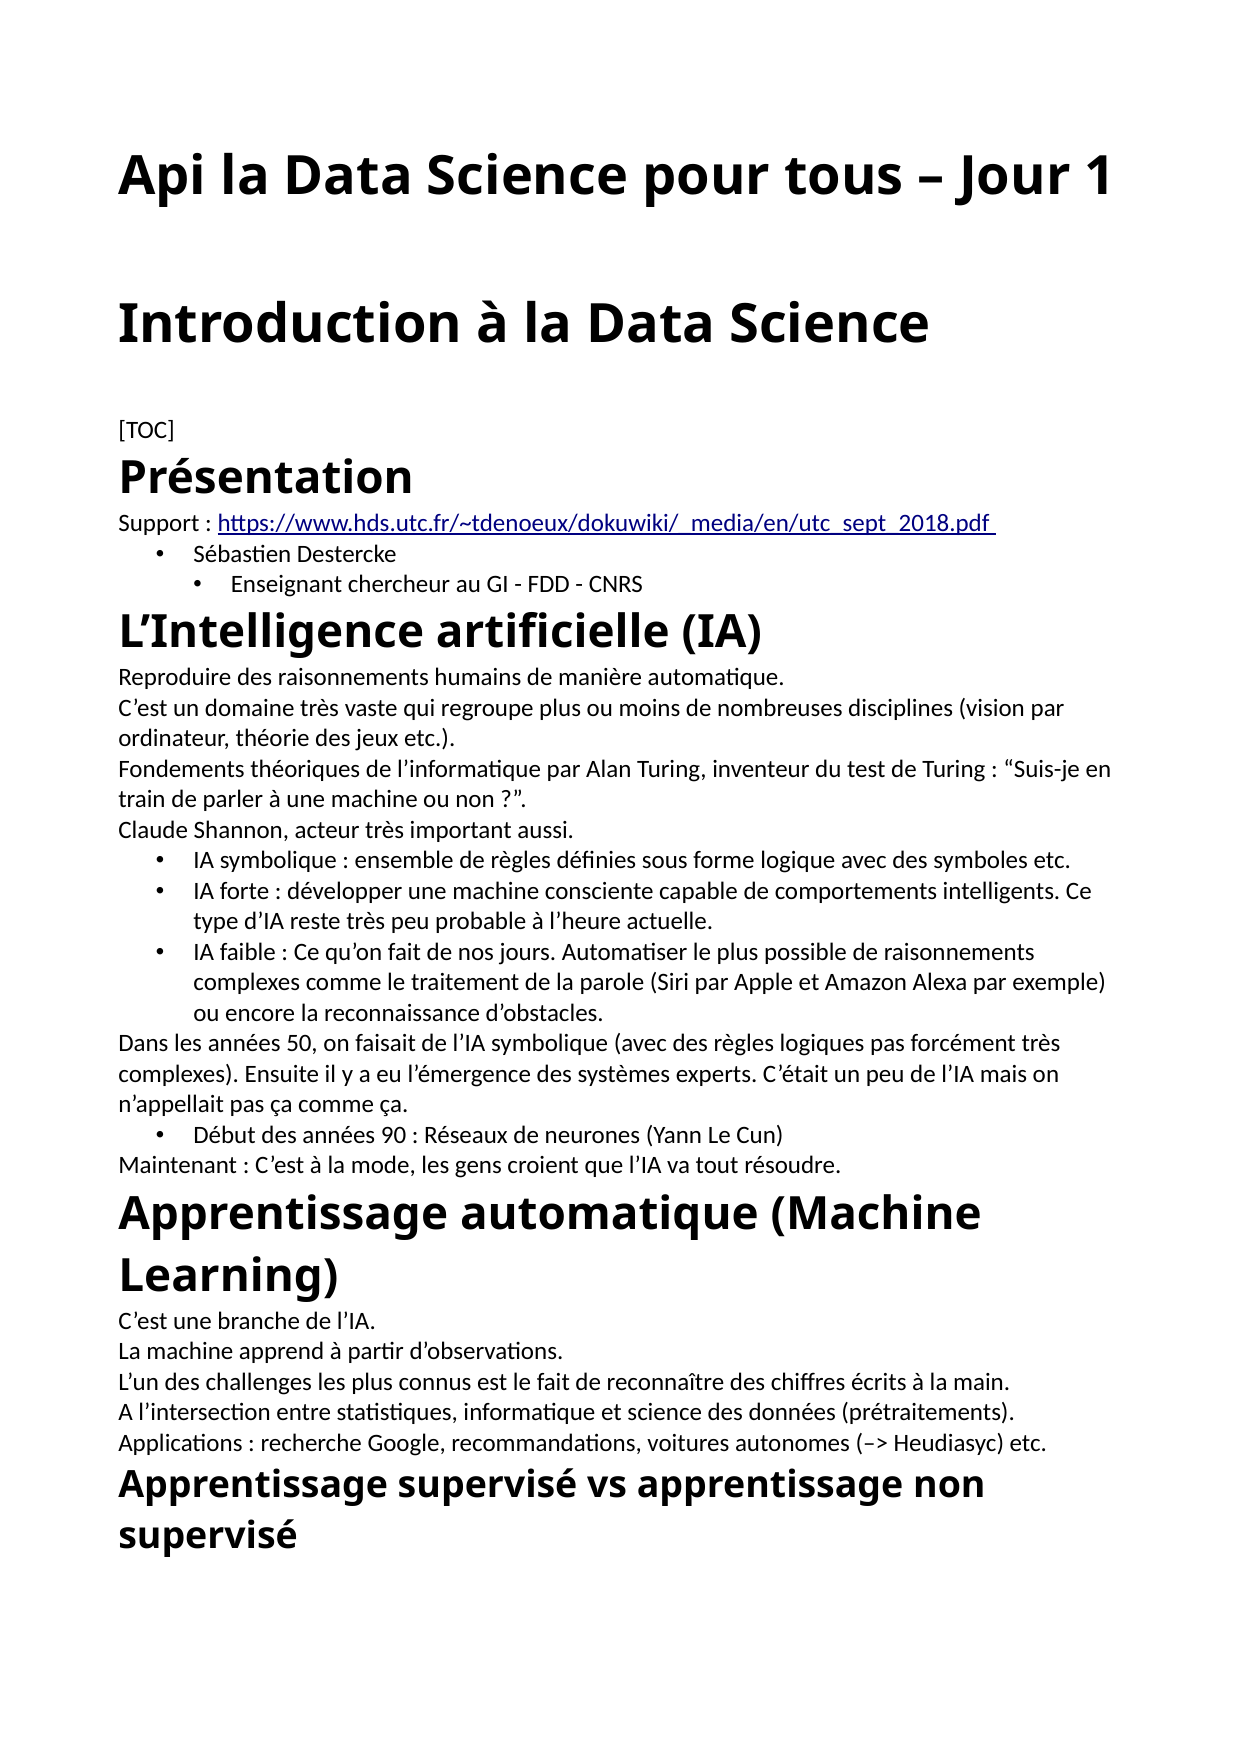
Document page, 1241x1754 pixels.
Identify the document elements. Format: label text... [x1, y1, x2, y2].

text Reproduire des raisonnements humains de manière automatique. [118, 661, 1122, 692]
text La machine apprend à partir d’observations. [118, 1335, 1122, 1366]
subtitle Apprentissage supervisé vs apprentissage non supervisé [118, 1457, 1122, 1559]
list IA forte : développer une machine consciente capable de comportements intelligents. Ce type d’IA reste très peu probable à l’heure actuelle. [156, 875, 1122, 936]
text C’est un domaine très vaste qui regroupe plus ou moins de nombreuses disciplines (vision par ordinateur, théorie des jeux etc.). [118, 692, 1122, 753]
subtitle L’Intelligence artificielle (IA) [118, 599, 1122, 661]
list Enseignant chercheur au GI - FDD - CNRS [193, 568, 1122, 599]
text L’un des challenges les plus connus est le fait de reconnaître des chiffres écrits à la main. [118, 1366, 1122, 1396]
text Dans les années 50, on faisait de l’IA symbolique (avec des règles logiques pas forcément très complexes). Ensuite il y a eu l’émergence des systèmes experts. C’était un peu de l’IA mais on n’appellait pas ça comme ça. [118, 1027, 1122, 1119]
list Sébastien Destercke [156, 538, 1122, 568]
list Début des années 90 : Réseaux de neurones (Yann Le Cun) [156, 1119, 1122, 1149]
text Claude Shannon, acteur très important aussi. [118, 814, 1122, 844]
text Fondements théoriques de l’informatique par Alan Turing, inventeur du test de Turing : “Suis-je en train de parler à une machine ou non ?”. [118, 753, 1122, 814]
subtitle Présentation [118, 445, 1122, 507]
text Maintenant : C’est à la mode, les gens croient que l’IA va tout résoudre. [118, 1149, 1122, 1180]
text Support : https://www.hds.utc.fr/~tdenoeux/dokuwiki/_media/en/utc_sept_2018.pdf [118, 507, 1122, 538]
subtitle Apprentissage automatique (Machine Learning) [118, 1180, 1122, 1305]
list IA symbolique : ensemble de règles définies sous forme logique avec des symboles etc. [156, 844, 1122, 875]
text [TOC] [118, 414, 1122, 445]
text Applications : recherche Google, recommandations, voitures autonomes (–> Heudiasyc) etc. [118, 1427, 1122, 1457]
list IA faible : Ce qu’on fait de nos jours. Automatiser le plus possible de raisonnements complexes comme le traitement de la parole (Siri par Apple et Amazon Alexa par exemple) ou encore la reconnaissance d’obstacles. [156, 936, 1122, 1027]
text A l’intersection entre statistiques, informatique et science des données (prétraitements). [118, 1396, 1122, 1427]
subtitle Api la Data Science pour tous – Jour 1 [118, 137, 1122, 211]
text C’est une branche de l’IA. [118, 1305, 1122, 1335]
subtitle Introduction à la Data Science [118, 285, 1122, 359]
